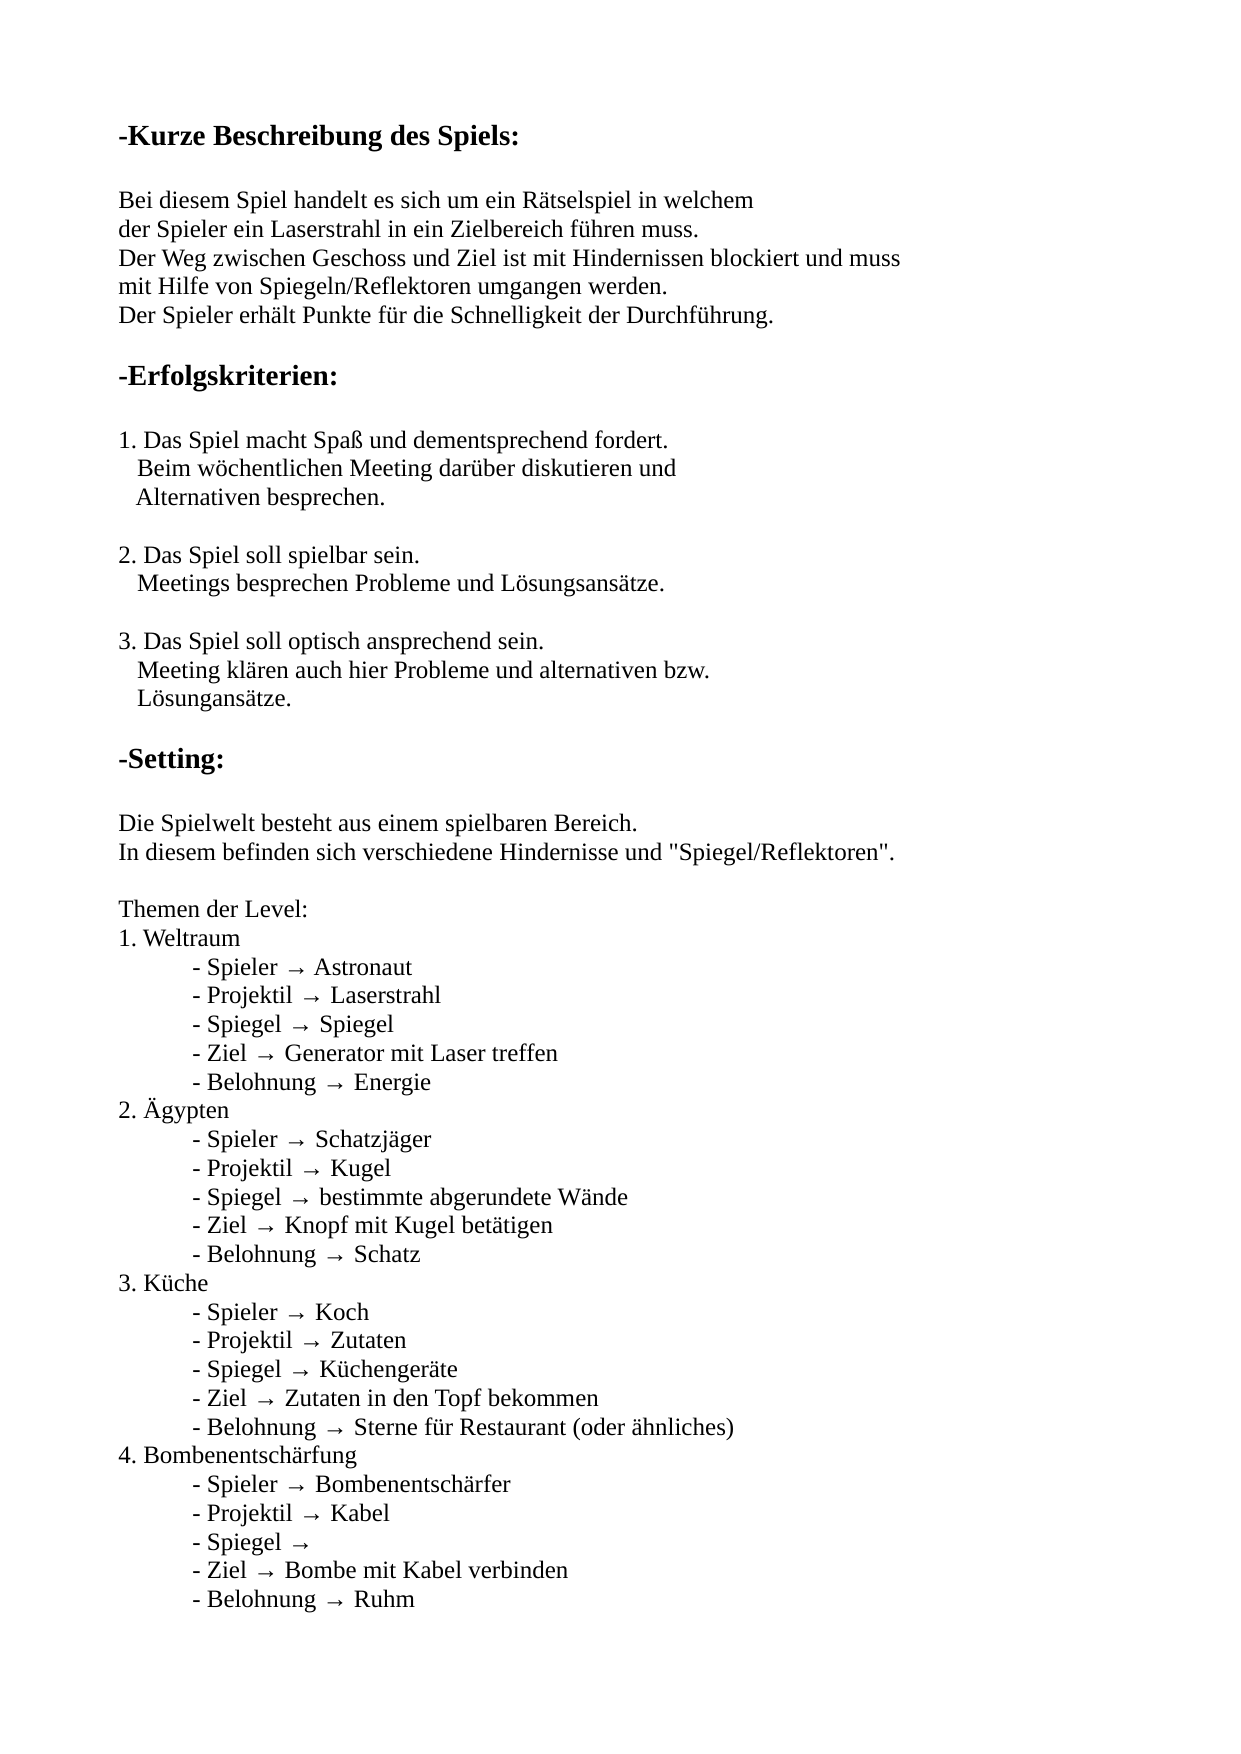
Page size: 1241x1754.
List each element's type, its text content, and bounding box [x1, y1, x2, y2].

text Bei diesem Spiel handelt es sich um ein Rätselspiel in welchem [118, 185, 1122, 214]
text 1. Das Spiel macht Spaß und dementsprechend fordert. [118, 425, 1122, 453]
text -Kurze Beschreibung des Spiels: [118, 118, 1122, 152]
text 3. Küche [118, 1268, 1122, 1297]
text der Spieler ein Laserstrahl in ein Zielbereich führen muss. [118, 214, 1122, 243]
text mit Hilfe von Spiegeln/Reflektoren umgangen werden. [118, 271, 1122, 300]
text - Projektil → Kabel [192, 1498, 1122, 1527]
text - Spiegel → bestimmte abgerundete Wände [192, 1182, 1122, 1211]
text Lösungansätze. [118, 683, 1122, 712]
text - Spiegel → Spiegel [192, 1009, 1122, 1038]
text - Belohnung → Energie [118, 1067, 1122, 1096]
text 3. Das Spiel soll optisch ansprechend sein. [118, 626, 1122, 655]
text - Belohnung → Schatz [192, 1239, 1122, 1268]
text Themen der Level: [118, 894, 1122, 923]
text 2. Ägypten [118, 1096, 1122, 1124]
text Die Spielwelt besteht aus einem spielbaren Bereich. [118, 808, 1122, 837]
text - Ziel → Bombe mit Kabel verbinden [192, 1556, 1122, 1584]
text - Spieler → Schatzjäger [192, 1124, 1122, 1153]
text - Spiegel → Küchengeräte [192, 1354, 1122, 1383]
text 1. Weltraum [118, 923, 1122, 952]
text Der Weg zwischen Geschoss und Ziel ist mit Hindernissen blockiert und muss [118, 243, 1122, 271]
text -Erfolgskriterien: [118, 358, 1122, 391]
text -Setting: [118, 741, 1122, 774]
text - Spieler → Astronaut [118, 952, 1122, 981]
text - Spieler → Koch [192, 1297, 1122, 1326]
text - Ziel → Knopf mit Kugel betätigen [192, 1211, 1122, 1239]
text - Belohnung → Sterne für Restaurant (oder ähnliches) [192, 1412, 1122, 1441]
text Der Spieler erhält Punkte für die Schnelligkeit der Durchführung. [118, 300, 1122, 329]
text - Projektil → Laserstrahl [118, 981, 1122, 1009]
text In diesem befinden sich verschiedene Hindernisse und "Spiegel/Reflektoren". [118, 837, 1122, 866]
text Meetings besprechen Probleme und Lösungsansätze. [118, 568, 1122, 597]
text - Belohnung → Ruhm [192, 1584, 1122, 1613]
text - Spieler → Bombenentschärfer [192, 1469, 1122, 1498]
text 4. Bombenentschärfung [118, 1441, 1122, 1469]
text - Spiegel → [192, 1527, 1122, 1556]
text - Ziel → Generator mit Laser treffen [118, 1038, 1122, 1067]
text - Projektil → Kugel [192, 1153, 1122, 1182]
text Meeting klären auch hier Probleme und alternativen bzw. [118, 655, 1122, 683]
text - Ziel → Zutaten in den Topf bekommen [192, 1383, 1122, 1412]
text 2. Das Spiel soll spielbar sein. [118, 540, 1122, 568]
text Beim wöchentlichen Meeting darüber diskutieren und [118, 453, 1122, 482]
text Alternativen besprechen. [118, 482, 1122, 511]
text - Projektil → Zutaten [192, 1326, 1122, 1354]
